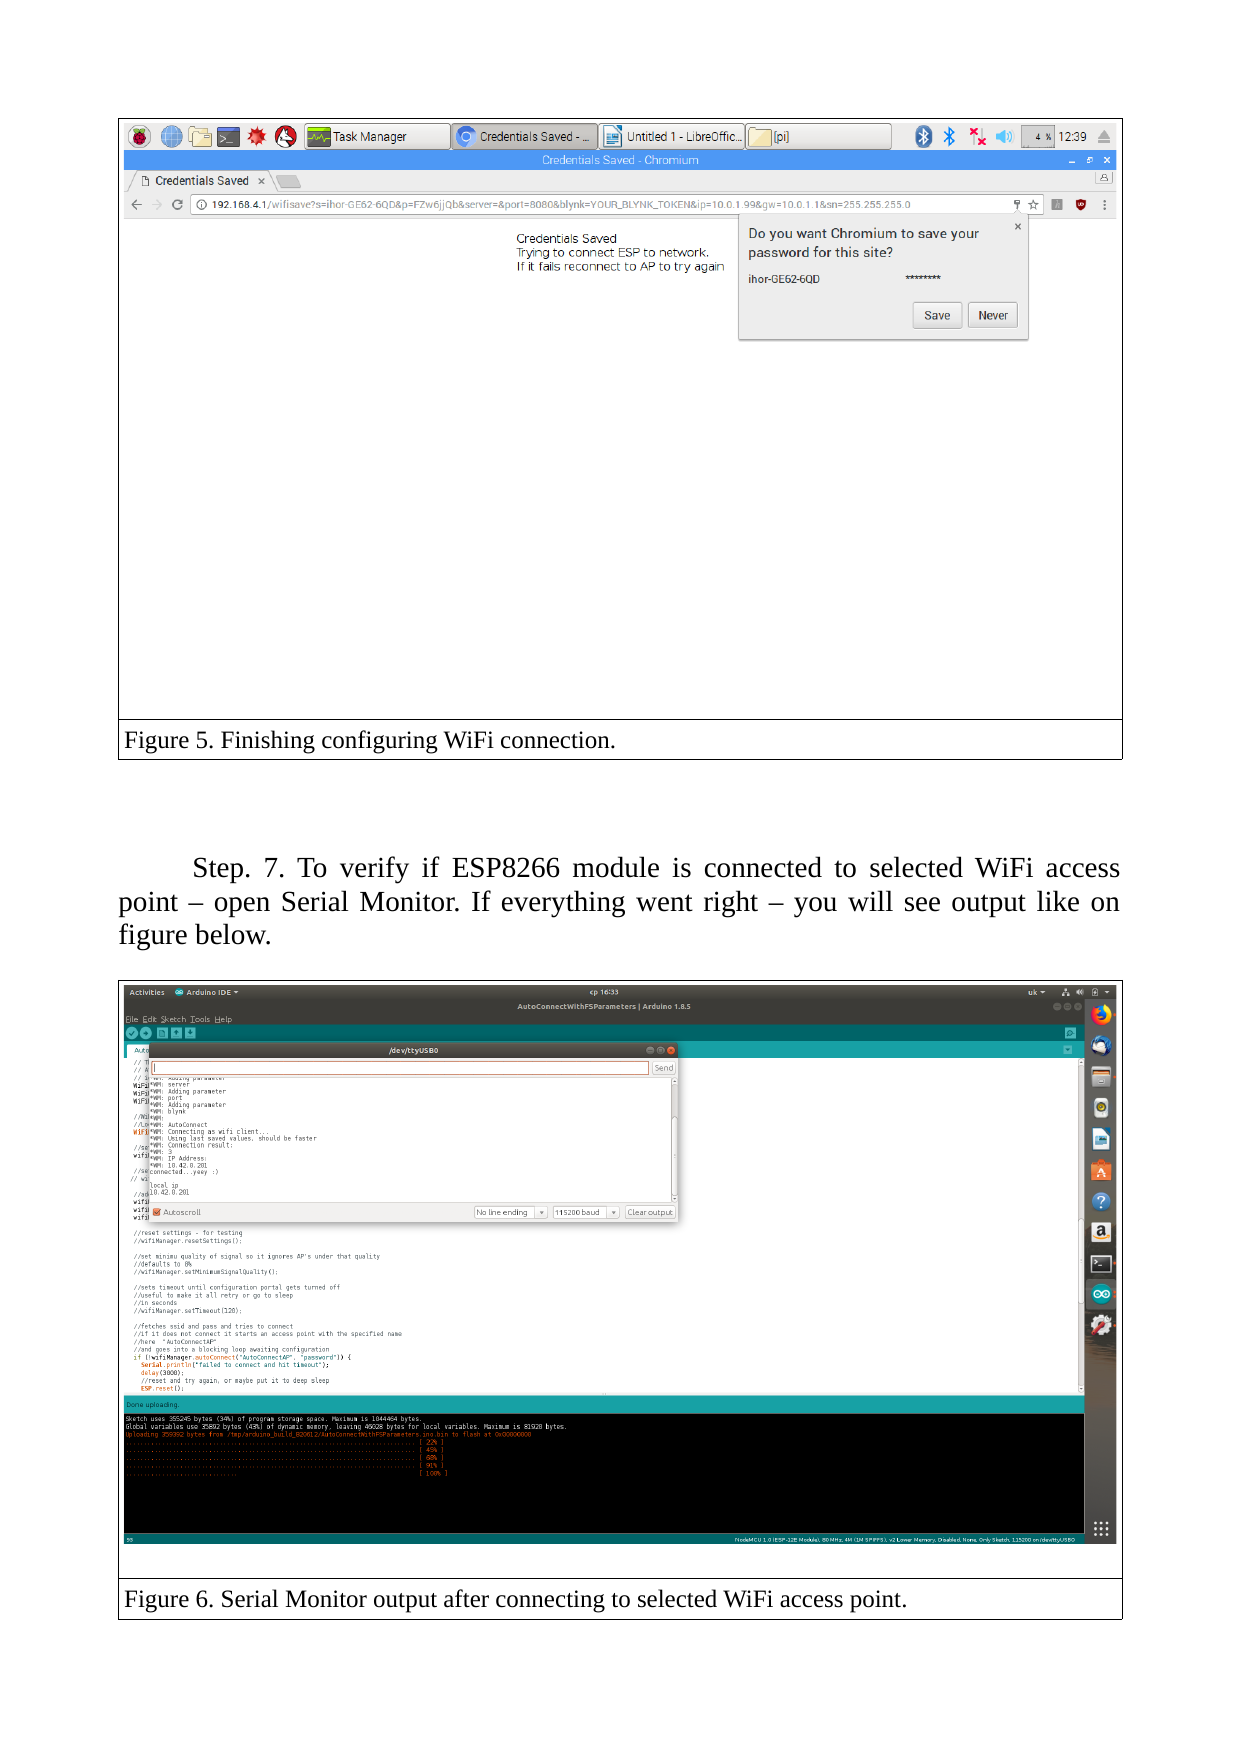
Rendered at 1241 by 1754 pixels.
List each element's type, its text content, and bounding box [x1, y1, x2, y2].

table_header [119, 119, 1122, 719]
picture [123, 123, 1117, 685]
text Step. 7. To verify if ESP8266 module is connected to selected WiFi access point – open Serial Monitor. If everything went right – you will see output like on figure below. [118, 850, 1122, 951]
table_cell Figure 5. Finishing configuring WiFi connection. [119, 720, 1122, 759]
table_header [119, 981, 1122, 1578]
table_cell Figure 6. Serial Monitor output after connecting to selected WiFi access point. [119, 1579, 1122, 1618]
picture [123, 985, 1117, 1544]
